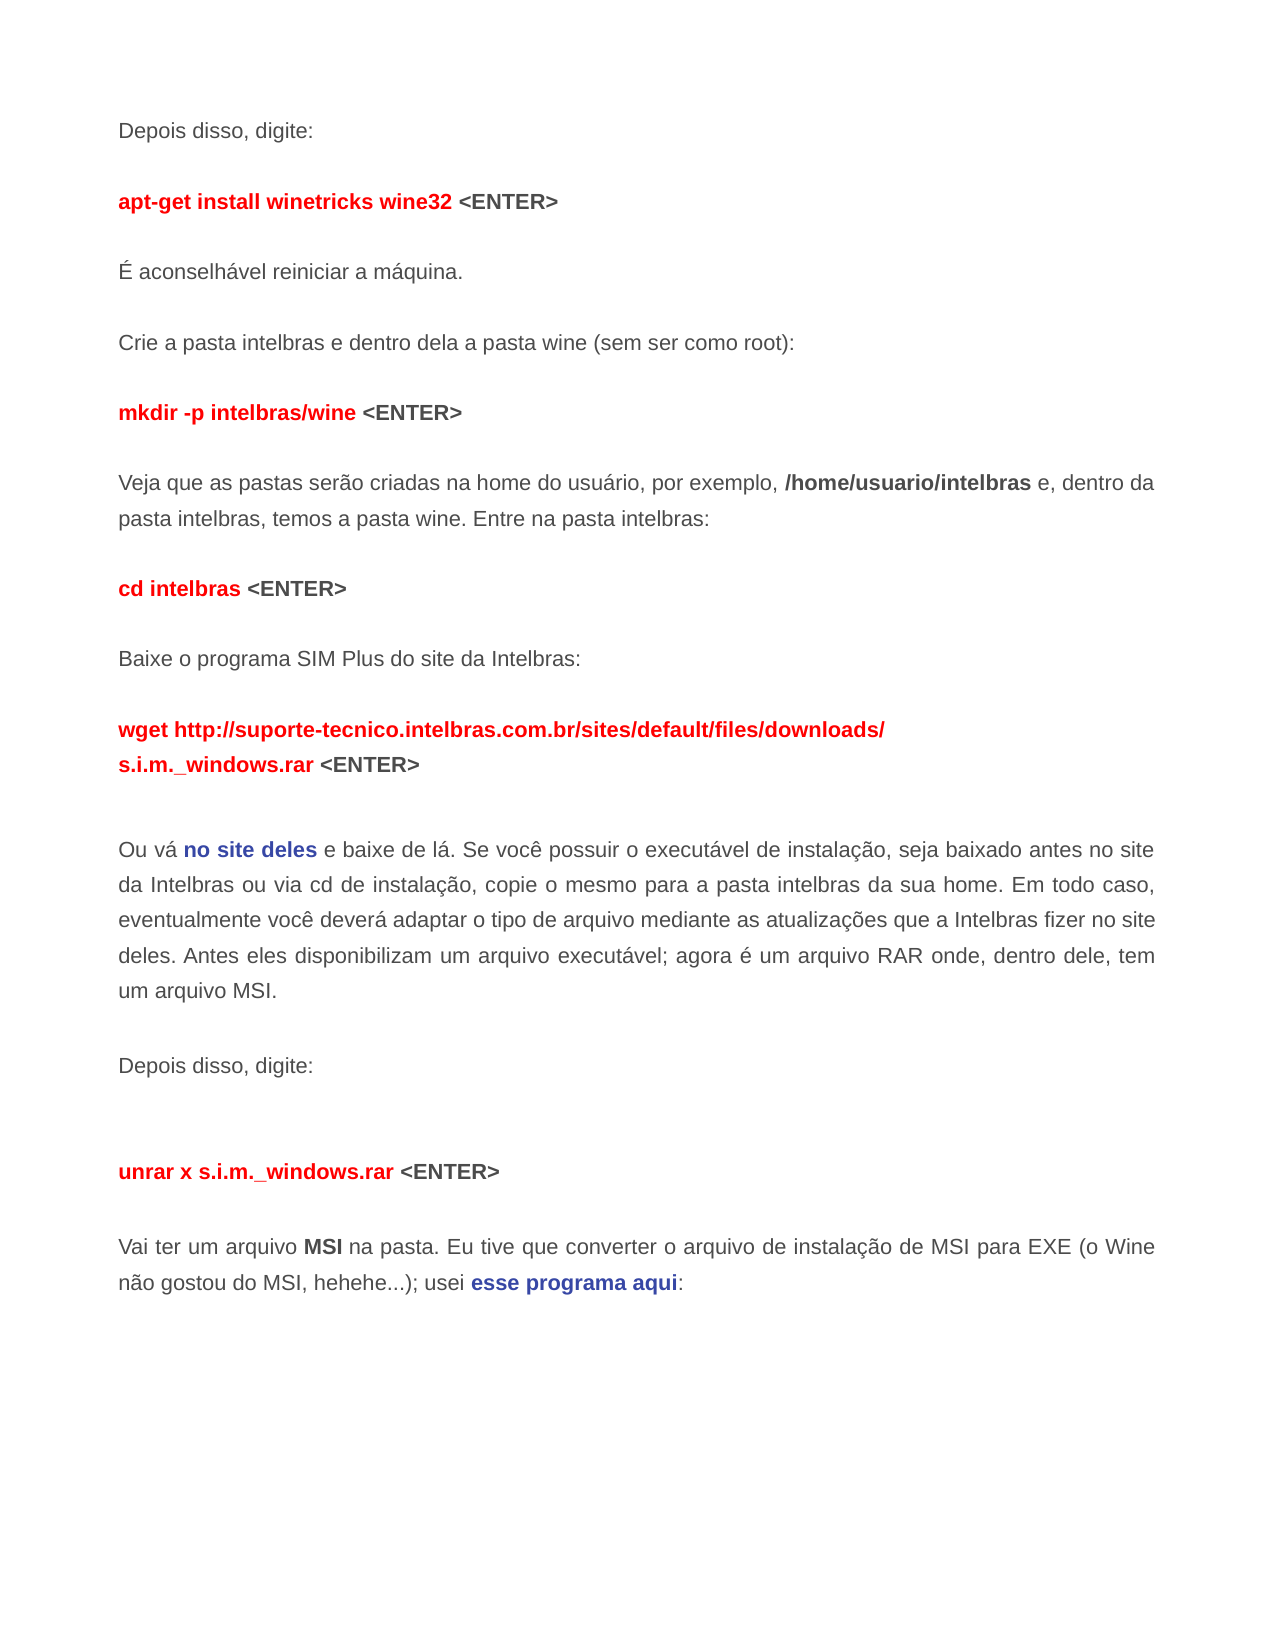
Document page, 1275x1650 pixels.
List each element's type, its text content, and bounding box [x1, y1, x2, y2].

text Depois disso, digite: apt-get install winetricks wine32 <ENTER> É aconselhável reiniciar a máquina. Crie a pasta intelbras e dentro dela a pasta wine (sem ser como root): mkdir -p intelbras/wine <ENTER> Veja que as pastas serão criadas na home do usuário, por exemplo, /home/usuario/intelbras e, dentro da pasta intelbras, temos a pasta wine. Entre na pasta intelbras: cd intelbras <ENTER> Baixe o programa SIM Plus do site da Intelbras: wget http://suporte-tecnico.intelbras.com.br/sites/default/files/downloads/s.i.m._windows.rar <ENTER> [118, 118, 1157, 812]
text Ou vá no site deles e baixe de lá. Se você possuir o executável de instalação, seja baixado antes no site da Intelbras ou via cd de instalação, copie o mesmo para a pasta intelbras da sua home. Em todo caso, eventualmente você deverá adaptar o tipo de arquivo mediante as atualizações que a Intelbras fizer no site deles. Antes eles disponibilizam um arquivo executável; agora é um arquivo RAR onde, dentro dele, tem um arquivo MSI. [118, 837, 1157, 1003]
text Vai ter um arquivo MSI na pasta. Eu tive que converter o arquivo de instalação de MSI para EXE (o Wine não gostou do MSI, hehehe...); usei esse programa aqui: [118, 1234, 1157, 1294]
text Depois disso, digite: unrar x s.i.m._windows.rar <ENTER> [118, 1053, 1157, 1184]
